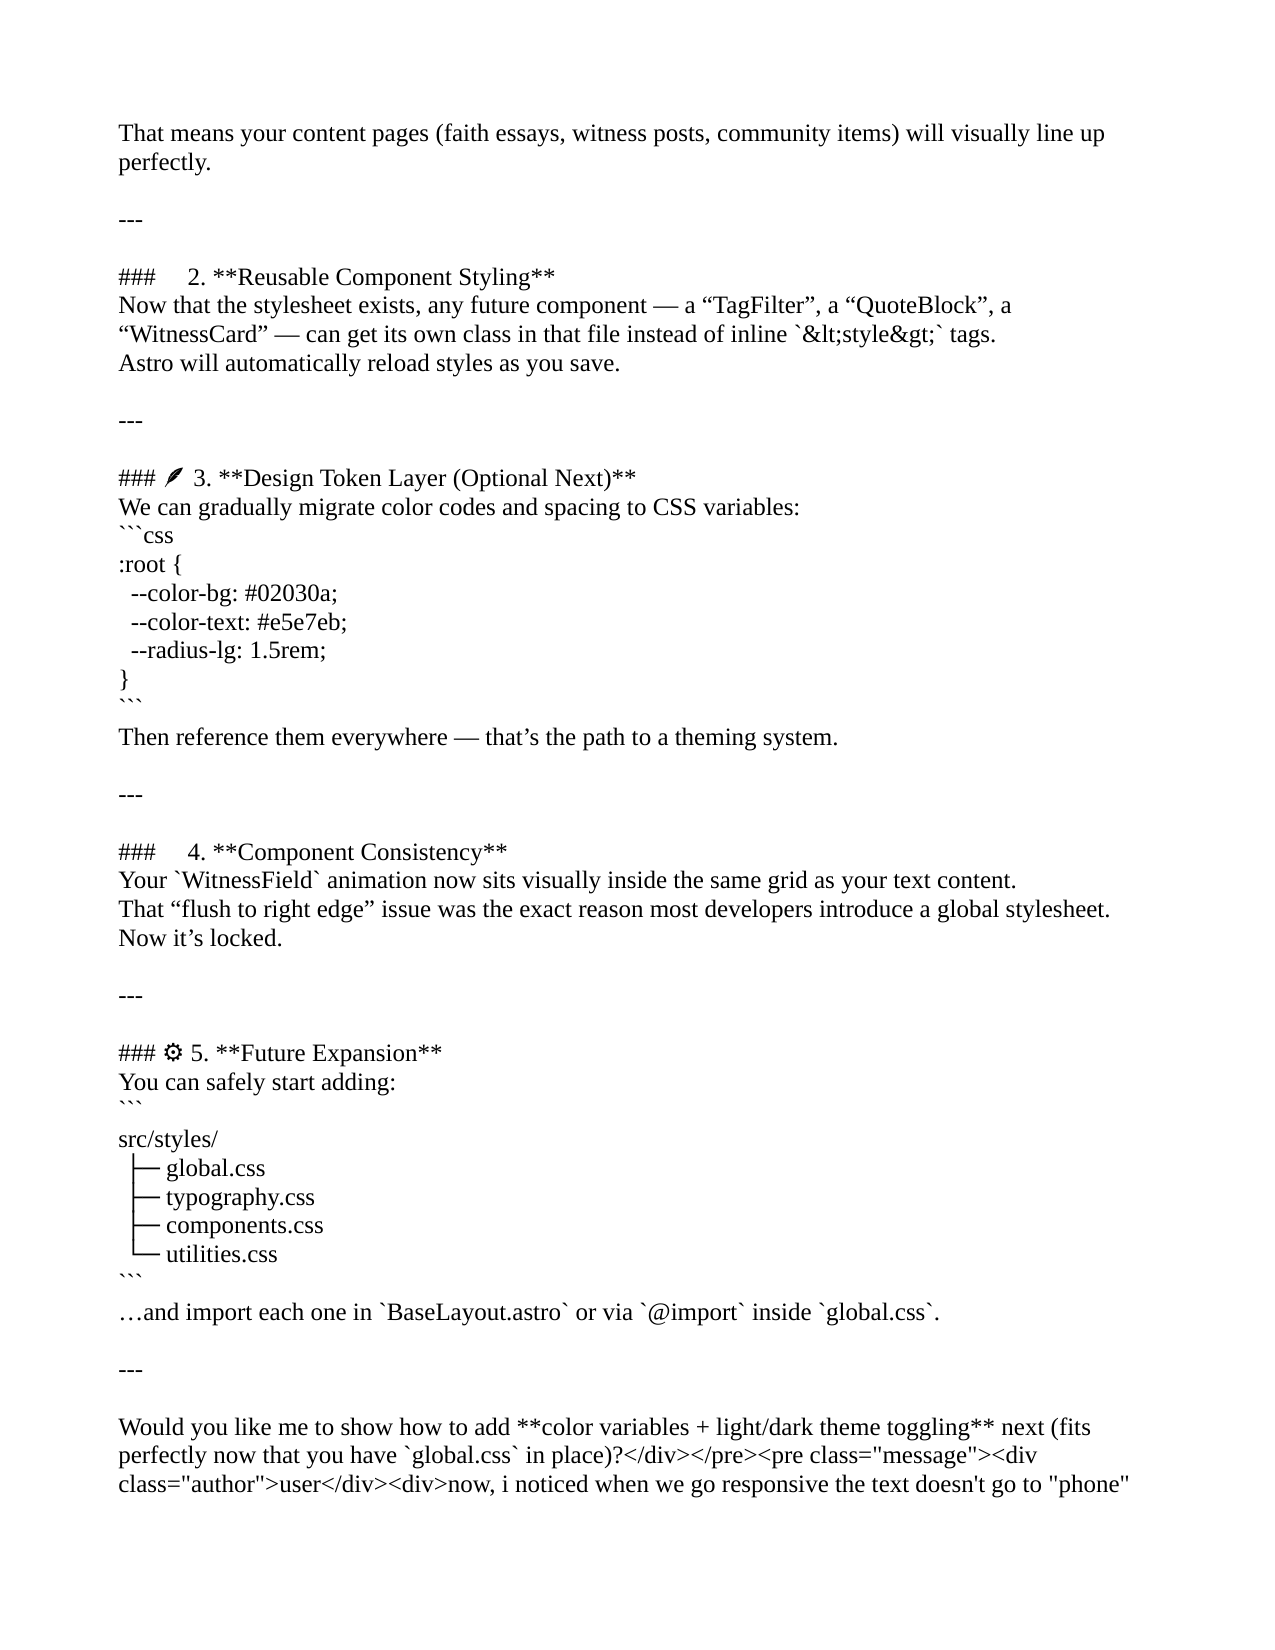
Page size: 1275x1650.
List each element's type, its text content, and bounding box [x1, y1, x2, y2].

text ``` [118, 1096, 1157, 1124]
text ├─ typography.css [134, 1182, 1157, 1211]
text Astro will automatically reload styles as you save. [118, 348, 1157, 377]
text --- [118, 981, 1157, 1009]
text That means your content pages (faith essays, witness posts, community items) will visually line up perfectly. [118, 118, 1157, 176]
text You can safely start adding: [118, 1067, 1157, 1096]
text --- [118, 204, 1157, 233]
text …and import each one in `BaseLayout.astro` or via `@import` inside `global.css`. [118, 1297, 1157, 1326]
text ├─ global.css [134, 1153, 1157, 1182]
text ├─ global.css [118, 1153, 132, 1182]
text --radius-lg: 1.5rem; [118, 636, 1157, 664]
text ```css [118, 521, 1157, 549]
text ### 🪶 3. **Design Token Layer (Optional Next)** [118, 463, 1157, 492]
text Now that the stylesheet exists, any future component — a “TagFilter”, a “QuoteBlock”, a “WitnessCard” — can get its own class in that file instead of inline `&lt;style&gt;` tags. [118, 291, 1157, 348]
text ├─ components.css [134, 1211, 1157, 1239]
text ├─ typography.css [118, 1182, 132, 1211]
text ### ⚙️ 5. **Future Expansion** [118, 1038, 1157, 1067]
text ``` [118, 1268, 1157, 1297]
text ### 🌌 4. **Component Consistency** [118, 837, 1157, 866]
text --color-text: #e5e7eb; [118, 607, 1157, 636]
text Then reference them everywhere — that’s the path to a theming system. [118, 722, 1157, 751]
text --- [118, 779, 1157, 808]
text We can gradually migrate color codes and spacing to CSS variables: [118, 492, 1157, 521]
text } [118, 664, 1157, 693]
text Would you like me to show how to add **color variables + light/dark theme toggling** next (fits perfectly now that you have `global.css` in place)?</div></pre><pre class="message"><div class="author">user</div><div>now, i noticed when we go responsive the text doesn't go to "phone" [118, 1412, 1157, 1498]
text ``` [118, 693, 1157, 722]
text That “flush to right edge” issue was the exact reason most developers introduce a global stylesheet. [118, 894, 1157, 923]
text ### 🧩 2. **Reusable Component Styling** [118, 262, 1157, 291]
text --- [118, 1354, 1157, 1383]
text ├─ components.css [118, 1211, 132, 1239]
text --color-bg: #02030a; [118, 578, 1157, 607]
text :root { [118, 549, 1157, 578]
text src/styles/ [118, 1124, 1157, 1153]
text Now it’s locked. [118, 923, 1157, 952]
text Your `WitnessField` animation now sits visually inside the same grid as your text content. [118, 866, 1157, 894]
text --- [118, 406, 1157, 434]
text └─ utilities.css [118, 1239, 1157, 1268]
